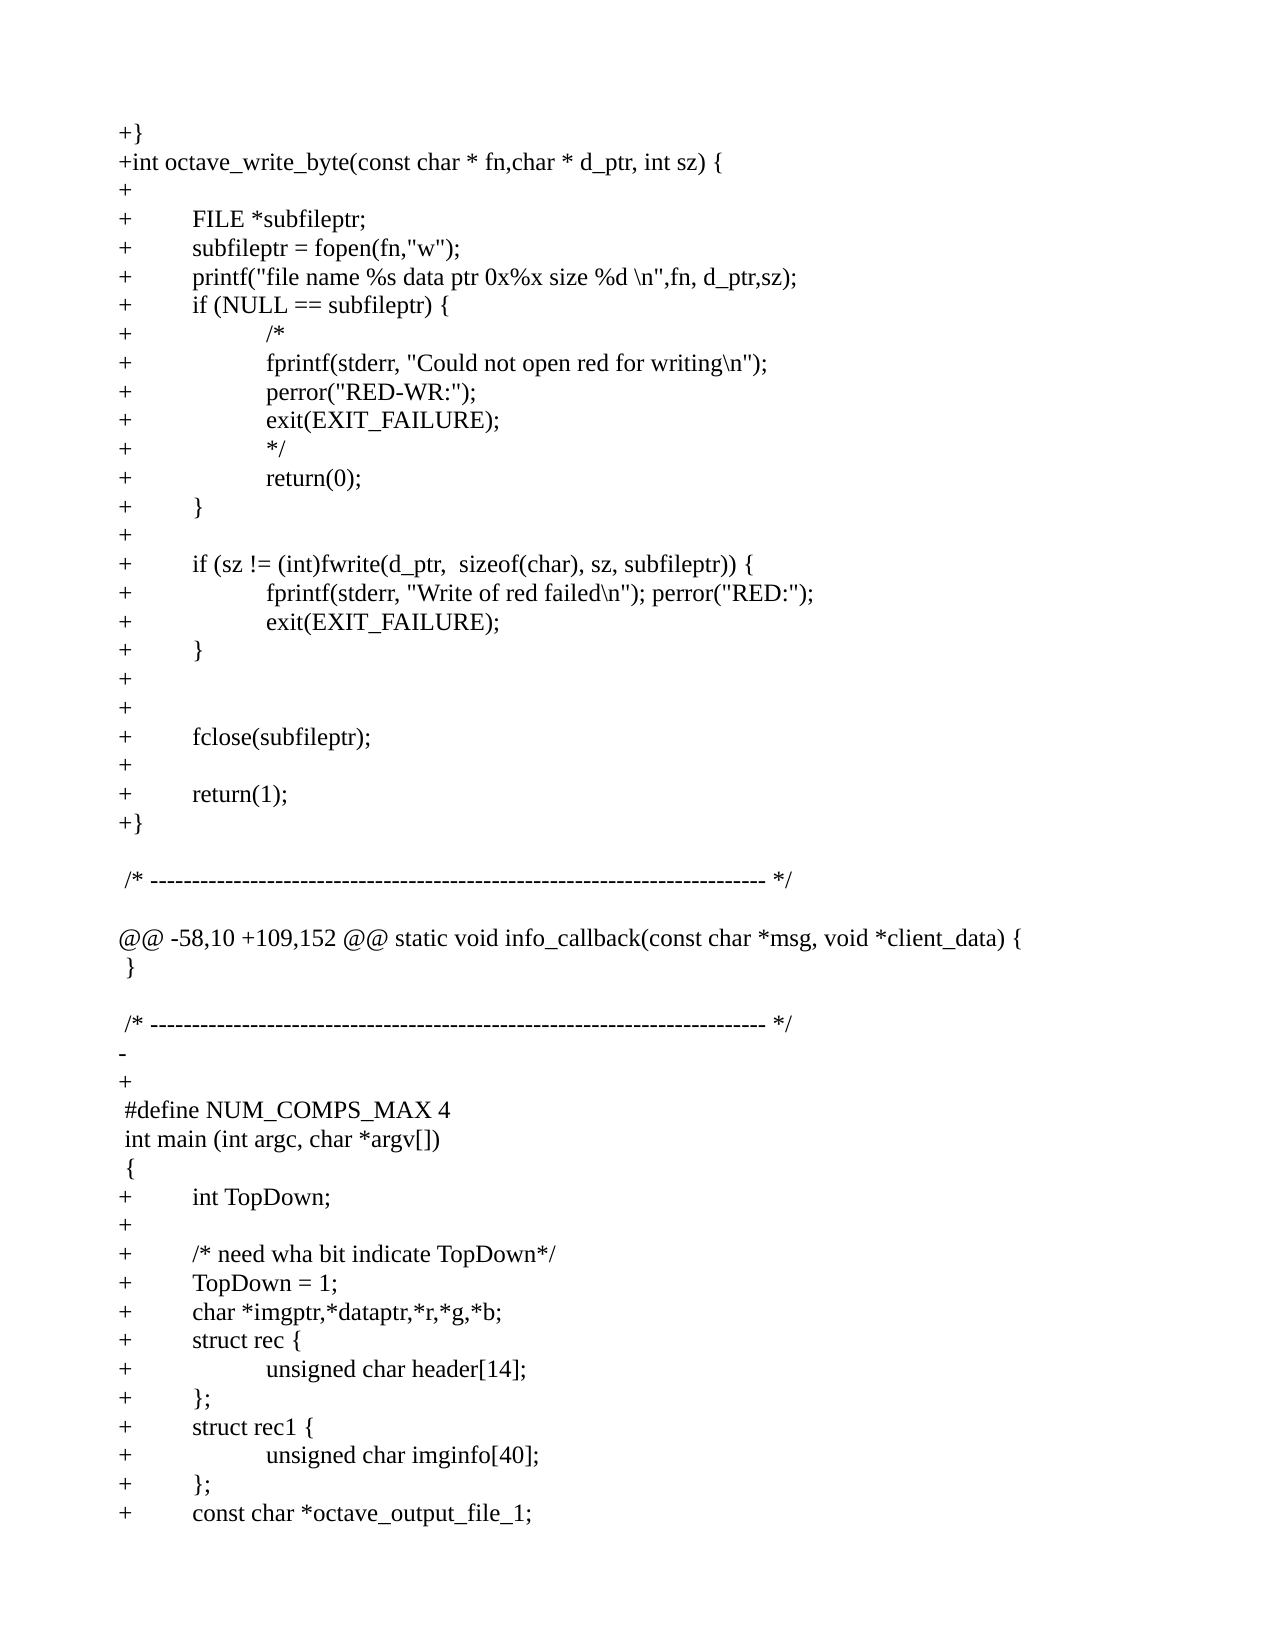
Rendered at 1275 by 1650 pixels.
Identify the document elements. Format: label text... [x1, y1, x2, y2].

text + unsigned char imginfo[40]; [118, 1441, 1157, 1469]
text + FILE *subfileptr; [118, 204, 1157, 233]
text + struct rec1 { [118, 1412, 1157, 1441]
text +int octave_write_byte(const char * fn,char * d_ptr, int sz) { [118, 147, 1157, 176]
text + TopDown = 1; [118, 1268, 1157, 1297]
text - [118, 1038, 1157, 1067]
text { [118, 1153, 1157, 1182]
text + /* need wha bit indicate TopDown*/ [118, 1239, 1157, 1268]
text + [118, 1211, 1157, 1239]
text @@ -58,10 +109,152 @@ static void info_callback(const char *msg, void *client_data) { [118, 923, 1157, 952]
text + if (sz != (int)fwrite(d_ptr, sizeof(char), sz, subfileptr)) { [118, 549, 1157, 578]
text + fprintf(stderr, "Write of red failed\n"); perror("RED:"); [118, 578, 1157, 607]
text + struct rec { [118, 1326, 1157, 1354]
text + if (NULL == subfileptr) { [118, 291, 1157, 319]
text } [118, 952, 1157, 981]
text /* -------------------------------------------------------------------------- */ [118, 866, 1157, 894]
text + /* [118, 319, 1157, 348]
text #define NUM_COMPS_MAX 4 [118, 1096, 1157, 1124]
text + }; [118, 1383, 1157, 1412]
text + [118, 693, 1157, 722]
text + return(1); [118, 779, 1157, 808]
text + subfileptr = fopen(fn,"w"); [118, 233, 1157, 262]
text + [118, 664, 1157, 693]
text + } [118, 492, 1157, 521]
text + printf("file name %s data ptr 0x%x size %d \n",fn, d_ptr,sz); [118, 262, 1157, 291]
text + [118, 1067, 1157, 1096]
text + const char *octave_output_file_1; [118, 1498, 1157, 1527]
text + */ [118, 434, 1157, 463]
text + exit(EXIT_FAILURE); [118, 406, 1157, 434]
text + int TopDown; [118, 1182, 1157, 1211]
text + [118, 521, 1157, 549]
text + exit(EXIT_FAILURE); [118, 607, 1157, 636]
text + return(0); [118, 463, 1157, 492]
text + [118, 751, 1157, 779]
text + } [118, 636, 1157, 664]
text /* -------------------------------------------------------------------------- */ [118, 1009, 1157, 1038]
text + perror("RED-WR:"); [118, 377, 1157, 406]
text + fclose(subfileptr); [118, 722, 1157, 751]
text + char *imgptr,*dataptr,*r,*g,*b; [118, 1297, 1157, 1326]
text +} [118, 118, 1157, 147]
text + fprintf(stderr, "Could not open red for writing\n"); [118, 348, 1157, 377]
text int main (int argc, char *argv[]) [118, 1124, 1157, 1153]
text + }; [118, 1469, 1157, 1498]
text +} [118, 808, 1157, 837]
text + unsigned char header[14]; [118, 1354, 1157, 1383]
text + [118, 176, 1157, 204]
